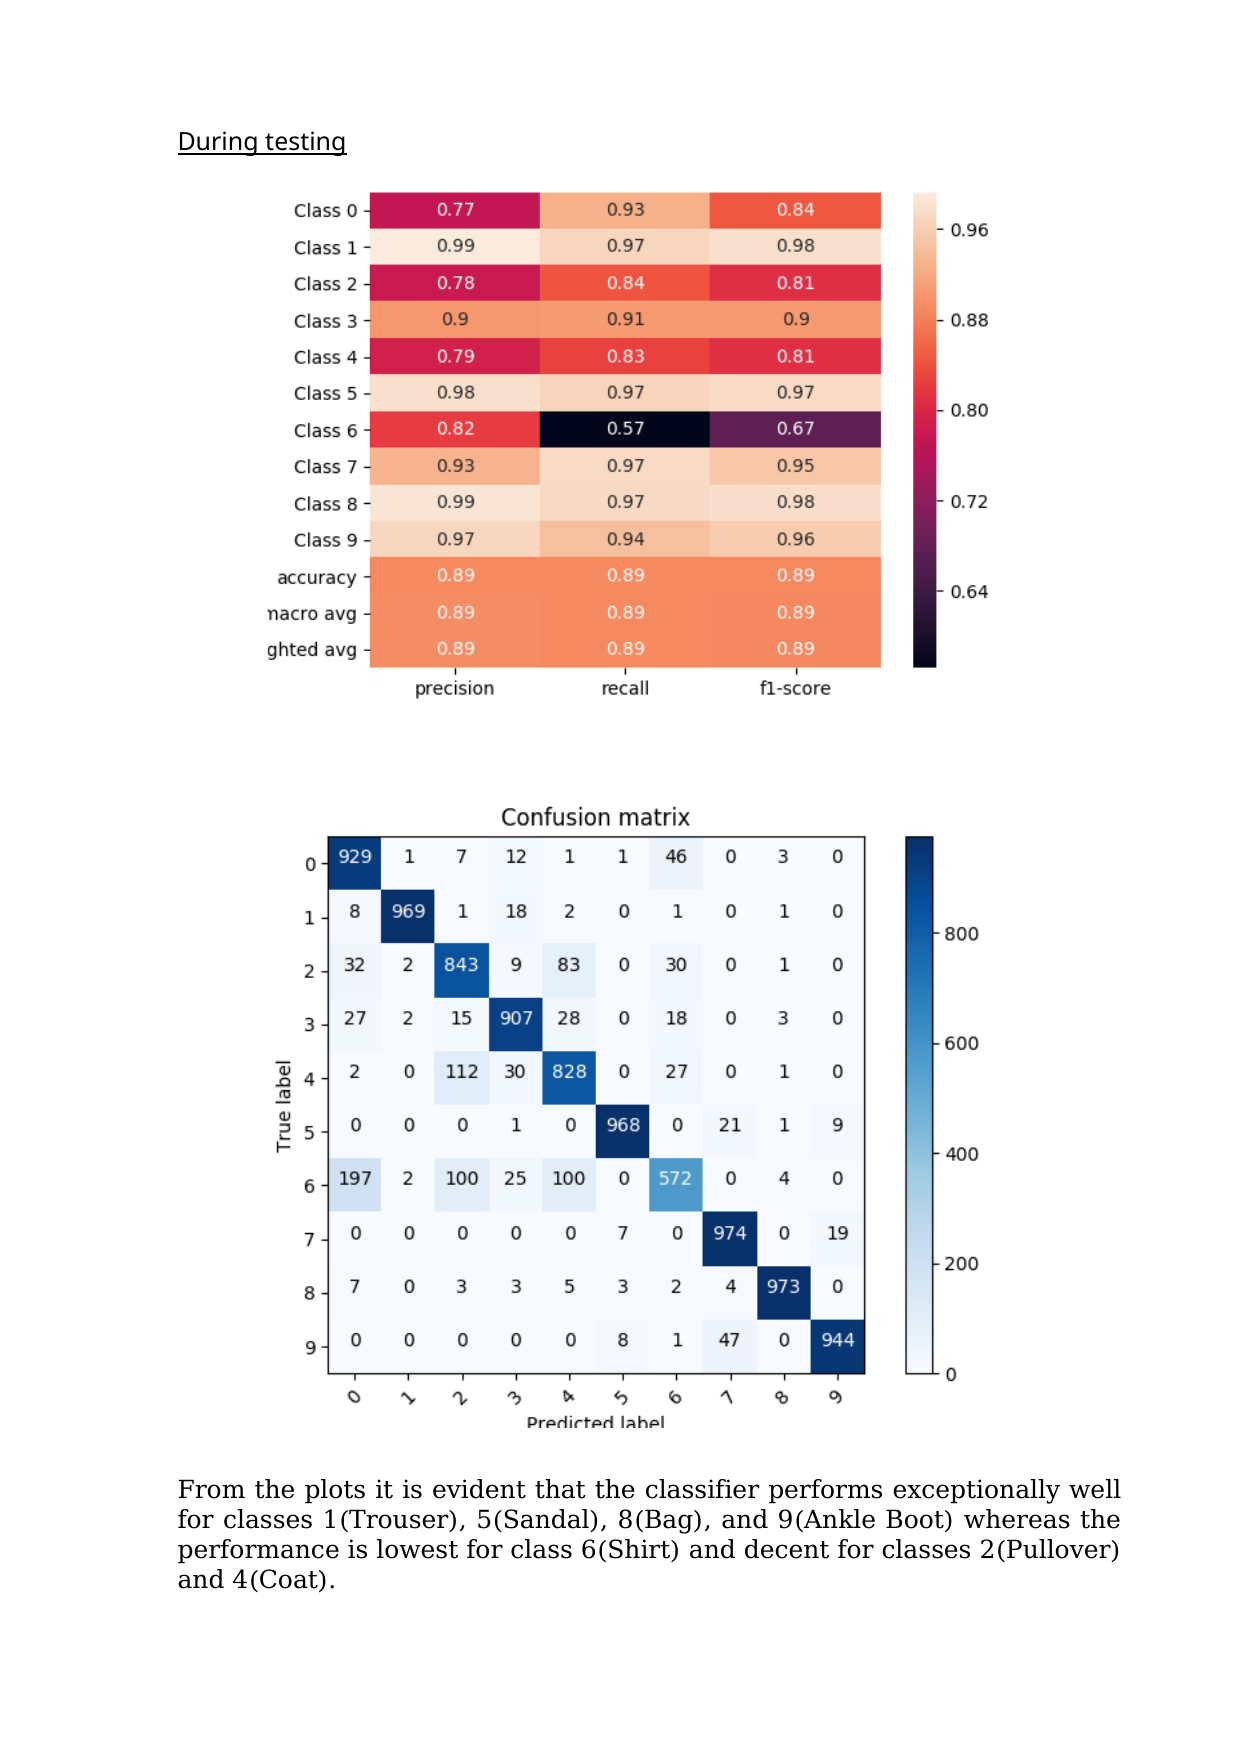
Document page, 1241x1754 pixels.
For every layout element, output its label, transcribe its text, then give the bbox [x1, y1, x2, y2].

picture [193, 787, 1047, 1428]
text During testing [177, 124, 1122, 158]
text From the plots it is evident that the classifier performs exceptionally well for classes 1(Trouser), 5(Sandal), 8(Bag), and 9(Ankle Boot) whereas the performance is lowest for class 6(Shirt) and decent for classes 2(Pullover) and 4(Coat). [177, 1474, 1122, 1594]
picture [267, 170, 1091, 710]
